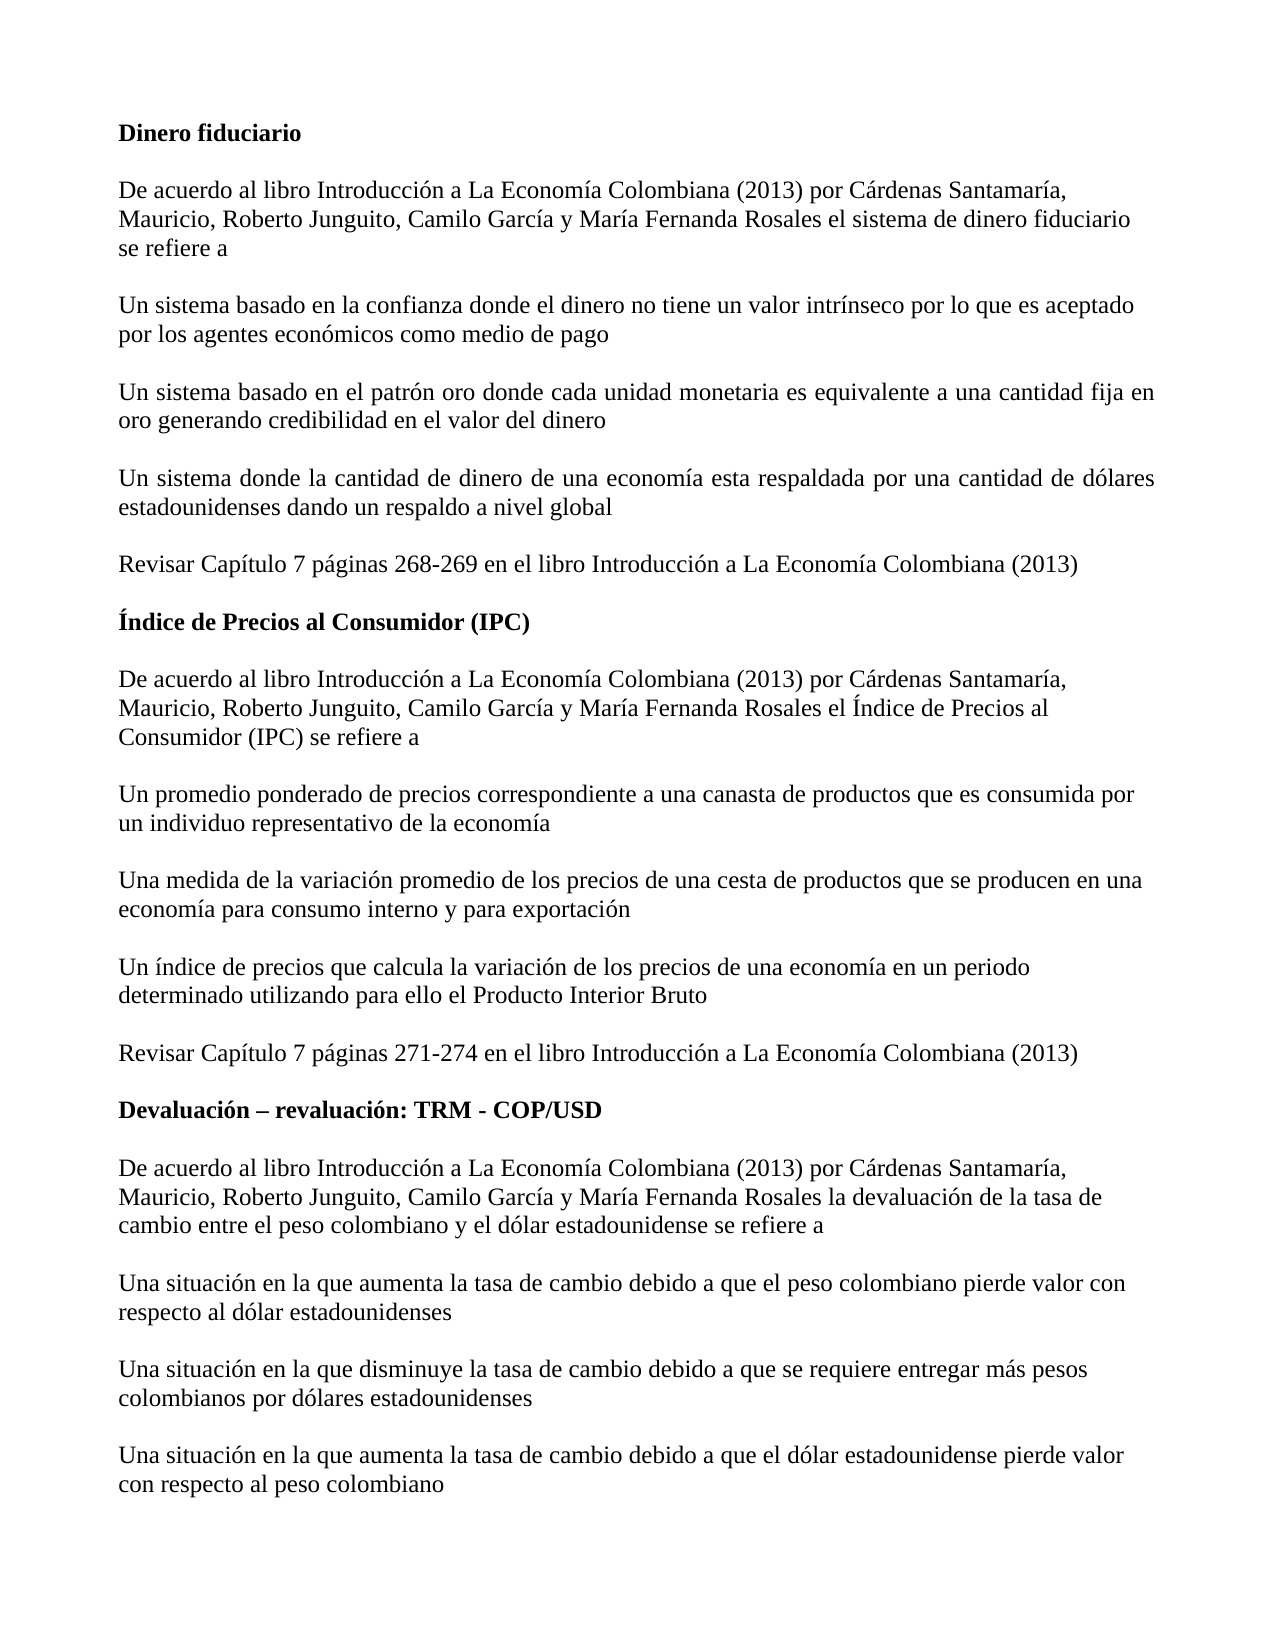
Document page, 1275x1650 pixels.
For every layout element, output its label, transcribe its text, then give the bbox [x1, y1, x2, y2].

text Una situación en la que aumenta la tasa de cambio debido a que el peso colombiano pierde valor con respecto al dólar estadounidenses [118, 1268, 1157, 1326]
text Un promedio ponderado de precios correspondiente a una canasta de productos que es consumida por un individuo representativo de la economía [118, 779, 1157, 837]
text De acuerdo al libro Introducción a La Economía Colombiana (2013) por Cárdenas Santamaría, Mauricio, Roberto Junguito, Camilo García y María Fernanda Rosales el sistema de dinero fiduciario [118, 176, 1157, 233]
text Una medida de la variación promedio de los precios de una cesta de productos que se producen en una economía para consumo interno y para exportación [118, 866, 1157, 923]
text se refiere a [118, 233, 1157, 262]
text Índice de Precios al Consumidor (IPC) [118, 607, 1157, 636]
text Una situación en la que aumenta la tasa de cambio debido a que el dólar estadounidense pierde valor con respecto al peso colombiano [118, 1441, 1157, 1498]
text Revisar Capítulo 7 páginas 268-269 en el libro Introducción a La Economía Colombiana (2013) [118, 549, 1157, 578]
text Un sistema basado en el patrón oro donde cada unidad monetaria es equivalente a una cantidad fija en oro generando credibilidad en el valor del dinero [118, 377, 1157, 434]
text De acuerdo al libro Introducción a La Economía Colombiana (2013) por Cárdenas Santamaría, Mauricio, Roberto Junguito, Camilo García y María Fernanda Rosales la devaluación de la tasa de cambio entre el peso colombiano y el dólar estadounidense se refiere a [118, 1153, 1157, 1239]
text Devaluación – revaluación: TRM - COP/USD [118, 1096, 1157, 1124]
text Un sistema basado en la confianza donde el dinero no tiene un valor intrínseco por lo que es aceptado por los agentes económicos como medio de pago [118, 291, 1157, 348]
text Una situación en la que disminuye la tasa de cambio debido a que se requiere entregar más pesos colombianos por dólares estadounidenses [118, 1354, 1157, 1412]
text Dinero fiduciario [118, 118, 1157, 147]
text Revisar Capítulo 7 páginas 271-274 en el libro Introducción a La Economía Colombiana (2013) [118, 1038, 1157, 1067]
text De acuerdo al libro Introducción a La Economía Colombiana (2013) por Cárdenas Santamaría, Mauricio, Roberto Junguito, Camilo García y María Fernanda Rosales el Índice de Precios al Consumidor (IPC) se refiere a [118, 664, 1157, 751]
text Un sistema donde la cantidad de dinero de una economía esta respaldada por una cantidad de dólares estadounidenses dando un respaldo a nivel global [118, 463, 1157, 521]
text Un índice de precios que calcula la variación de los precios de una economía en un periodo determinado utilizando para ello el Producto Interior Bruto [118, 952, 1157, 1009]
